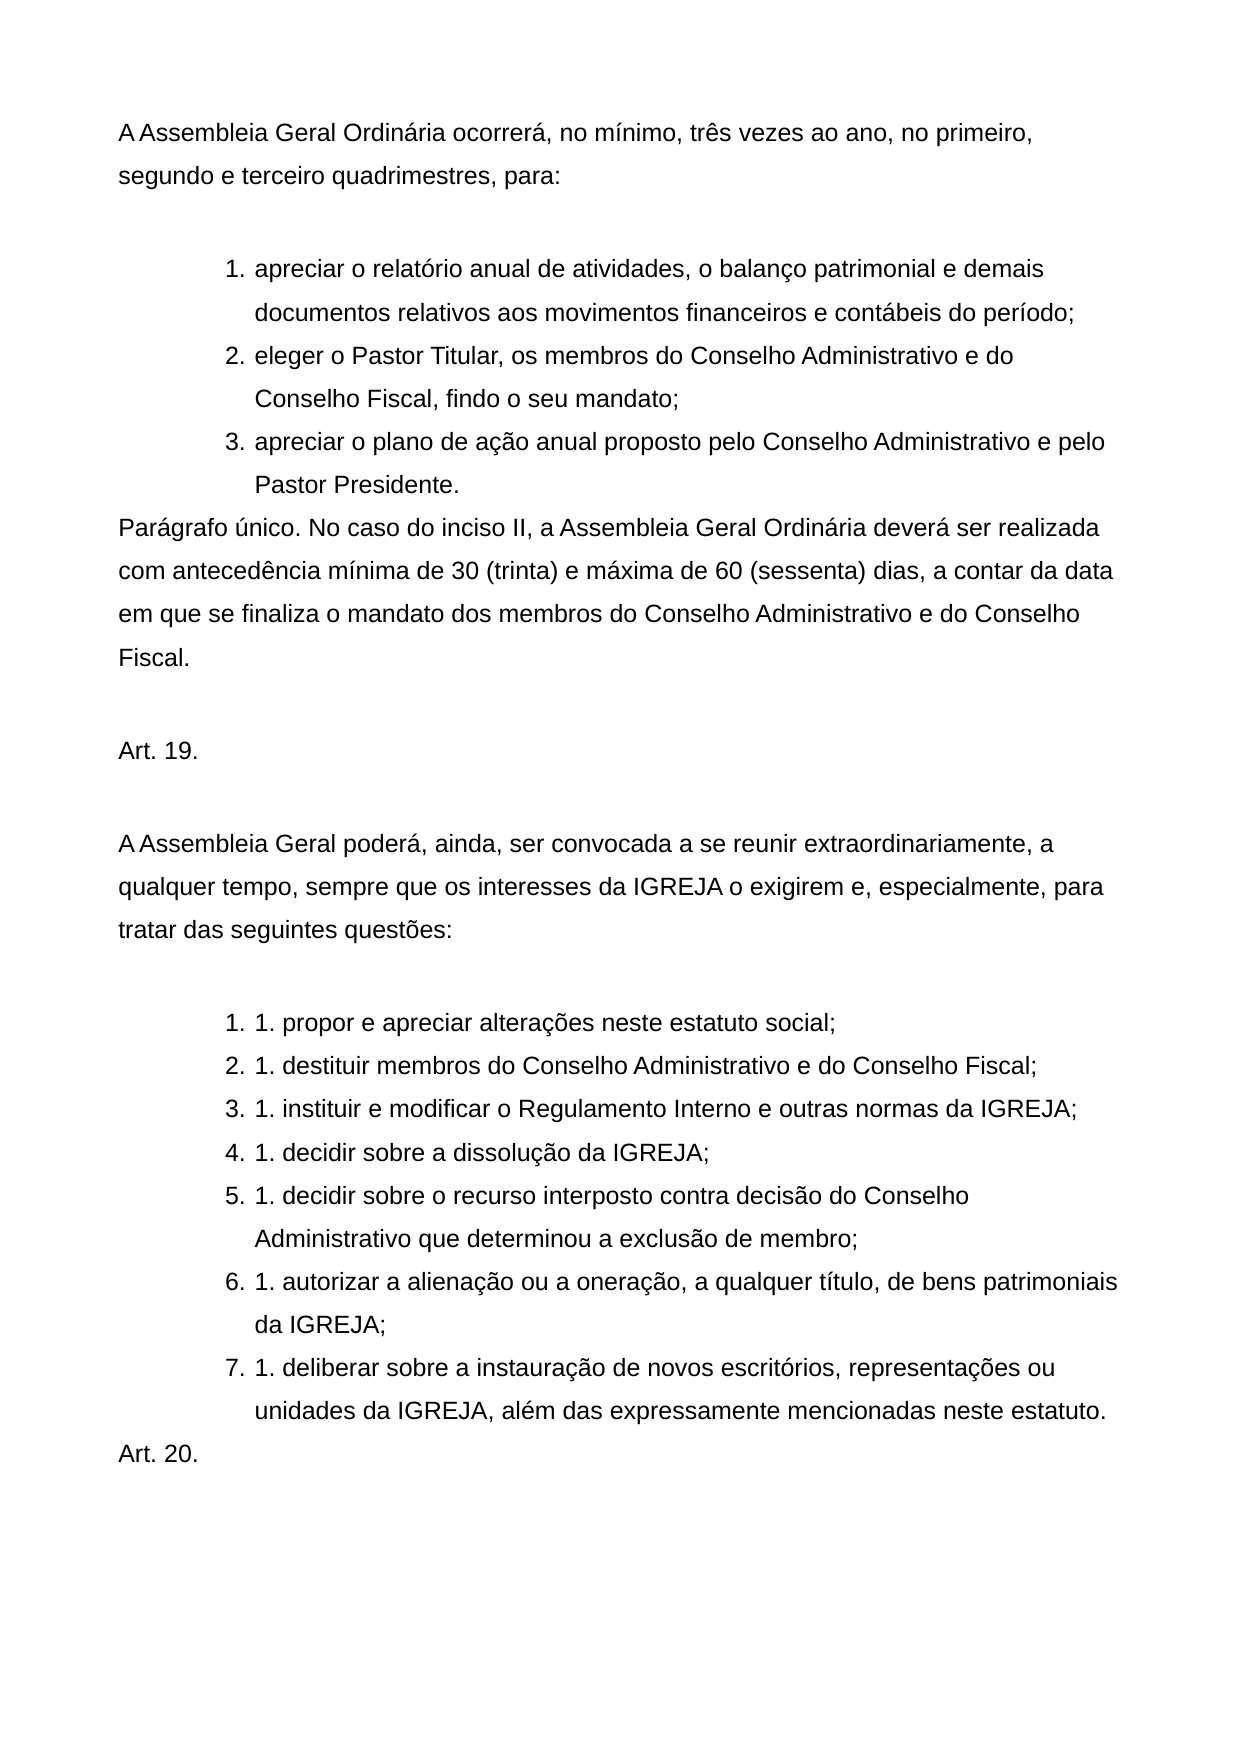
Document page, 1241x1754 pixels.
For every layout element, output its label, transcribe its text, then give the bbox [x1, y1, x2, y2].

list apreciar o relatório anual de atividades, o balanço patrimonial e demais documentos relativos aos movimentos financeiros e contábeis do período; [225, 254, 1122, 326]
list 1. destituir membros do Conselho Administrativo e do Conselho Fiscal; [225, 1051, 1122, 1080]
text A Assembleia Geral Ordinária ocorrerá, no mínimo, três vezes ao ano, no primeiro, segundo e terceiro quadrimestres, para: [118, 118, 1122, 190]
text A Assembleia Geral poderá, ainda, ser convocada a se reunir extraordinariamente, a qualquer tempo, sempre que os interesses da IGREJA o exigirem e, especialmente, para tratar das seguintes questões: [118, 829, 1122, 944]
list 1. instituir e modificar o Regulamento Interno e outras normas da IGREJA; [225, 1094, 1122, 1123]
list 1. decidir sobre o recurso interposto contra decisão do Conselho Administrativo que determinou a exclusão de membro; [225, 1181, 1122, 1252]
text Art. 20. [118, 1439, 1122, 1468]
list apreciar o plano de ação anual proposto pelo Conselho Administrativo e pelo Pastor Presidente. [225, 427, 1122, 499]
list 1. propor e apreciar alterações neste estatuto social; [225, 1008, 1122, 1037]
list 1. autorizar a alienação ou a oneração, a qualquer título, de bens patrimoniais da IGREJA; [225, 1267, 1122, 1339]
text Art. 19. [118, 736, 1122, 764]
list 1. deliberar sobre a instauração de novos escritórios, representações ou unidades da IGREJA, além das expressamente mencionadas neste estatuto. [225, 1353, 1122, 1425]
list 1. decidir sobre a dissolução da IGREJA; [225, 1137, 1122, 1166]
text Parágrafo único. No caso do inciso II, a Assembleia Geral Ordinária deverá ser realizada com antecedência mínima de 30 (trinta) e máxima de 60 (sessenta) dias, a contar da data em que se finaliza o mandato dos membros do Conselho Administrativo e do Conselho Fiscal. [118, 513, 1122, 671]
list eleger o Pastor Titular, os membros do Conselho Administrativo e do Conselho Fiscal, findo o seu mandato; [225, 341, 1122, 412]
